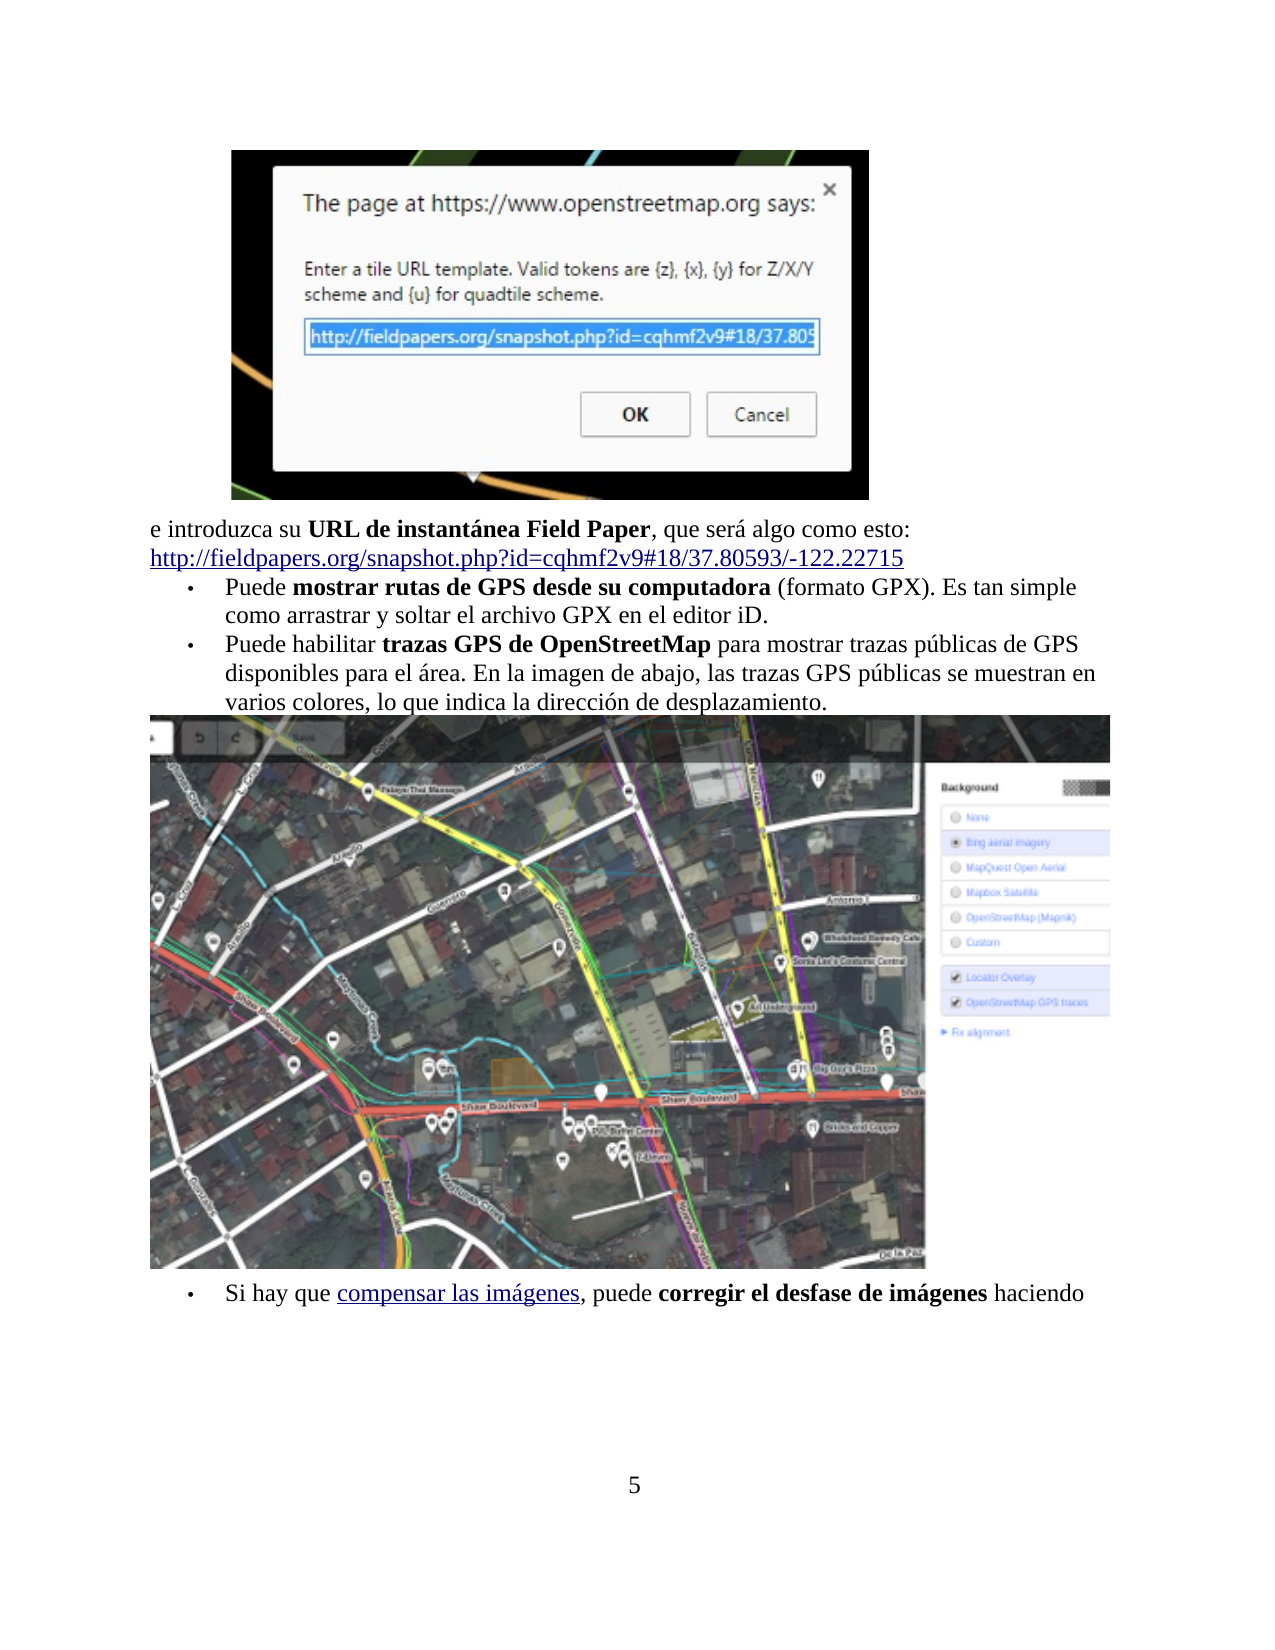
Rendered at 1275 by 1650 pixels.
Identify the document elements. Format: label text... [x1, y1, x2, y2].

list Puede mostrar rutas de GPS desde su computadora (formato GPX). Es tan simple como arrastrar y soltar el archivo GPX en el editor iD. [187, 572, 1125, 629]
list [187, 150, 1125, 505]
picture [150, 715, 1111, 1269]
text e introduzca su URL de instantánea Field Paper, que será algo como esto: http://fieldpapers.org/snapshot.php?id=cqhmf2v9#18/37.80593/-122.22715 [150, 514, 1125, 572]
list Si hay que compensar las imágenes, puede corregir el desfase de imágenes haciendo [187, 1278, 1125, 1306]
picture [231, 150, 869, 500]
list Puede habilitar trazas GPS de OpenStreetMap para mostrar trazas públicas de GPS disponibles para el área. En la imagen de abajo, las trazas GPS públicas se muestran en varios colores, lo que indica la dirección de desplazamiento. [187, 629, 1125, 716]
